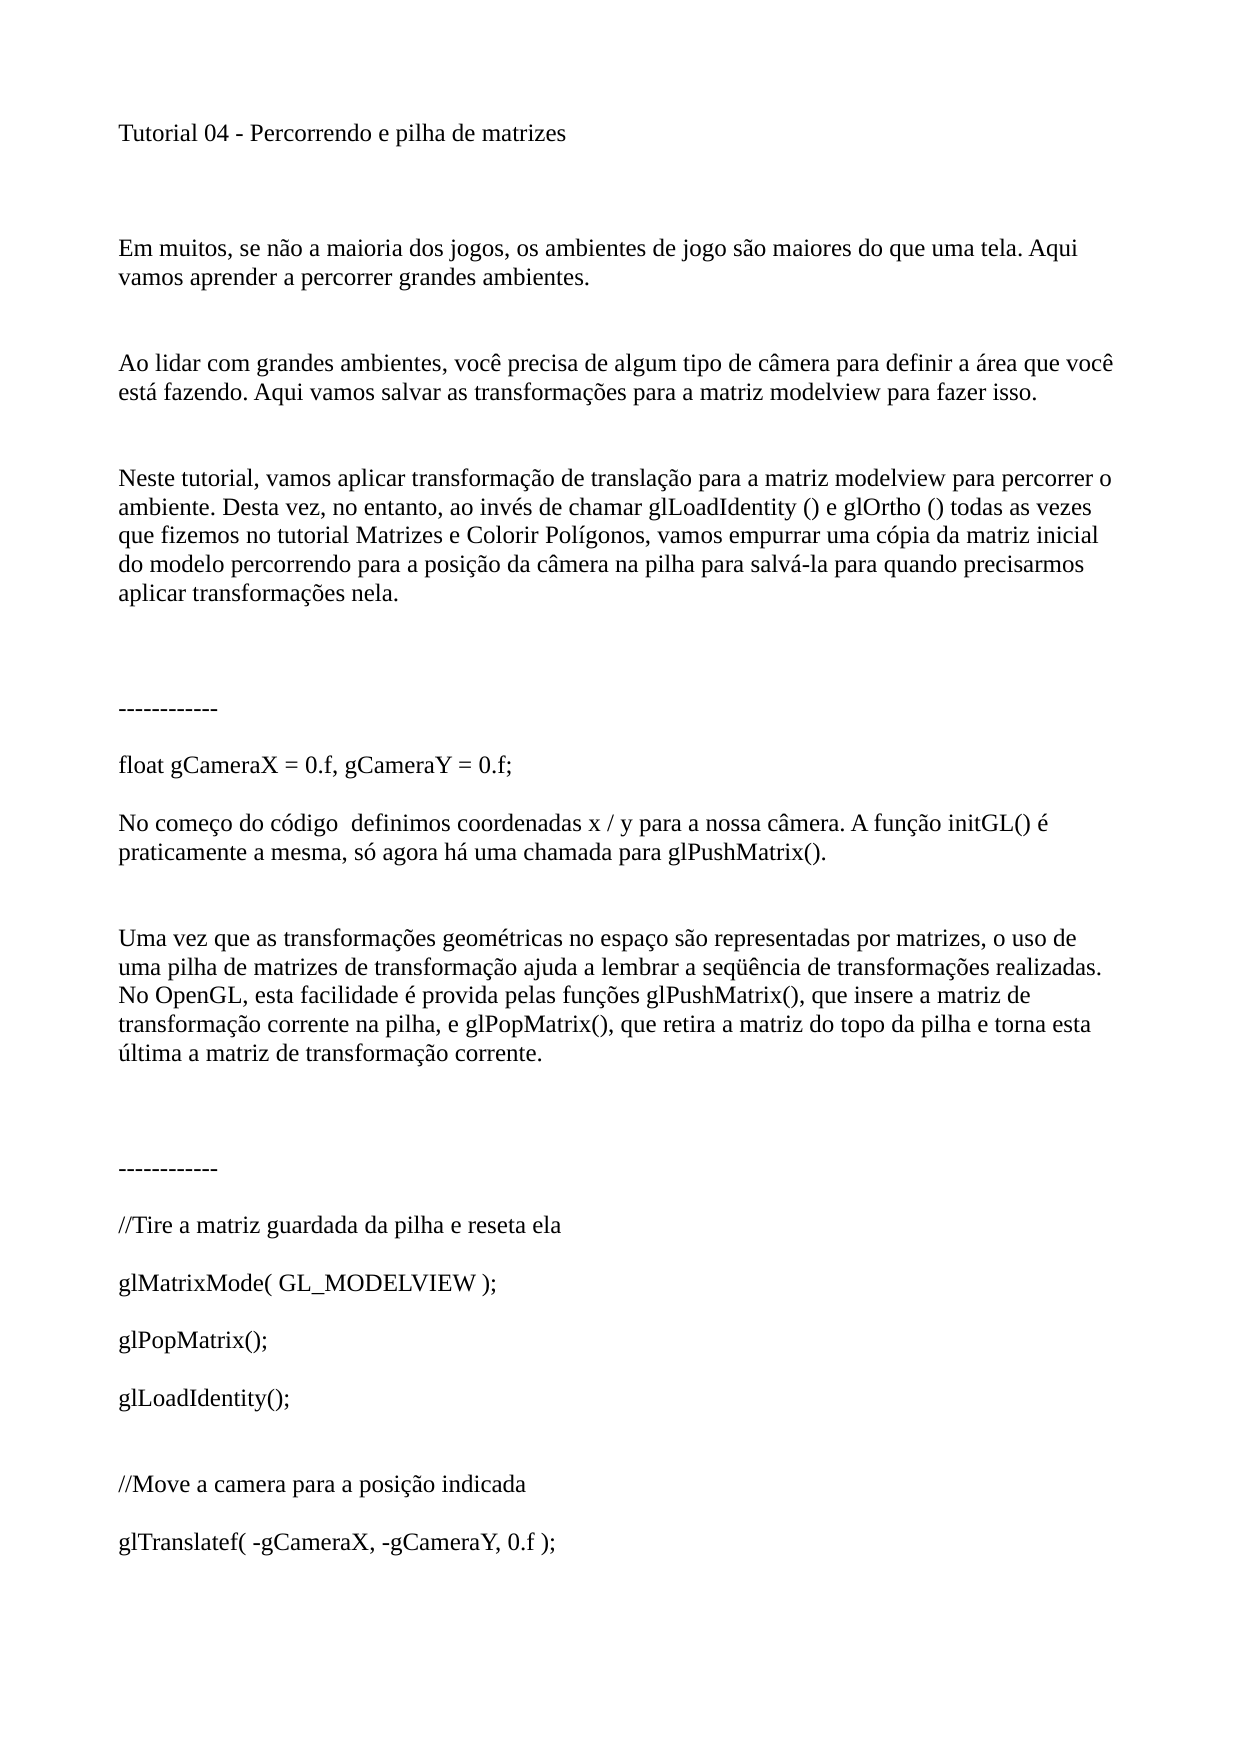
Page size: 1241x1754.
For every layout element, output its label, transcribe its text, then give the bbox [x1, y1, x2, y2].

text ------------ [118, 1153, 1122, 1182]
text Uma vez que as transformações geométricas no espaço são representadas por matrizes, o uso de uma pilha de matrizes de transformação ajuda a lembrar a seqüência de transformações realizadas. No OpenGL, esta facilidade é provida pelas funções glPushMatrix(), que insere a matriz de transformação corrente na pilha, e glPopMatrix(), que retira a matriz do topo da pilha e torna esta última a matriz de transformação corrente. [118, 923, 1122, 1067]
text //Move a camera para a posição indicada [118, 1469, 1122, 1498]
text glLoadIdentity(); [118, 1383, 1122, 1412]
text Neste tutorial, vamos aplicar transformação de translação para a matriz modelview para percorrer o ambiente. Desta vez, no entanto, ao invés de chamar glLoadIdentity () e glOrtho () todas as vezes que fizemos no tutorial Matrizes e Colorir Polígonos, vamos empurrar uma cópia da matriz inicial do modelo percorrendo para a posição da câmera na pilha para salvá-la para quando precisarmos aplicar transformações nela. [118, 463, 1122, 607]
text ------------ [118, 693, 1122, 722]
text Ao lidar com grandes ambientes, você precisa de algum tipo de câmera para definir a área que você está fazendo. Aqui vamos salvar as transformações para a matriz modelview para fazer isso. [118, 348, 1122, 406]
text glTranslatef( -gCameraX, -gCameraY, 0.f ); [118, 1527, 1122, 1556]
text glMatrixMode( GL_MODELVIEW ); [118, 1268, 1122, 1297]
text No começo do código definimos coordenadas x / y para a nossa câmera. A função initGL() é praticamente a mesma, só agora há uma chamada para glPushMatrix(). [118, 808, 1122, 866]
text float gCameraX = 0.f, gCameraY = 0.f; [118, 751, 1122, 779]
text Tutorial 04 - Percorrendo e pilha de matrizes [118, 118, 1122, 147]
text Em muitos, se não a maioria dos jogos, os ambientes de jogo são maiores do que uma tela. Aqui vamos aprender a percorrer grandes ambientes. [118, 233, 1122, 291]
text glPopMatrix(); [118, 1326, 1122, 1354]
text //Tire a matriz guardada da pilha e reseta ela [118, 1211, 1122, 1239]
